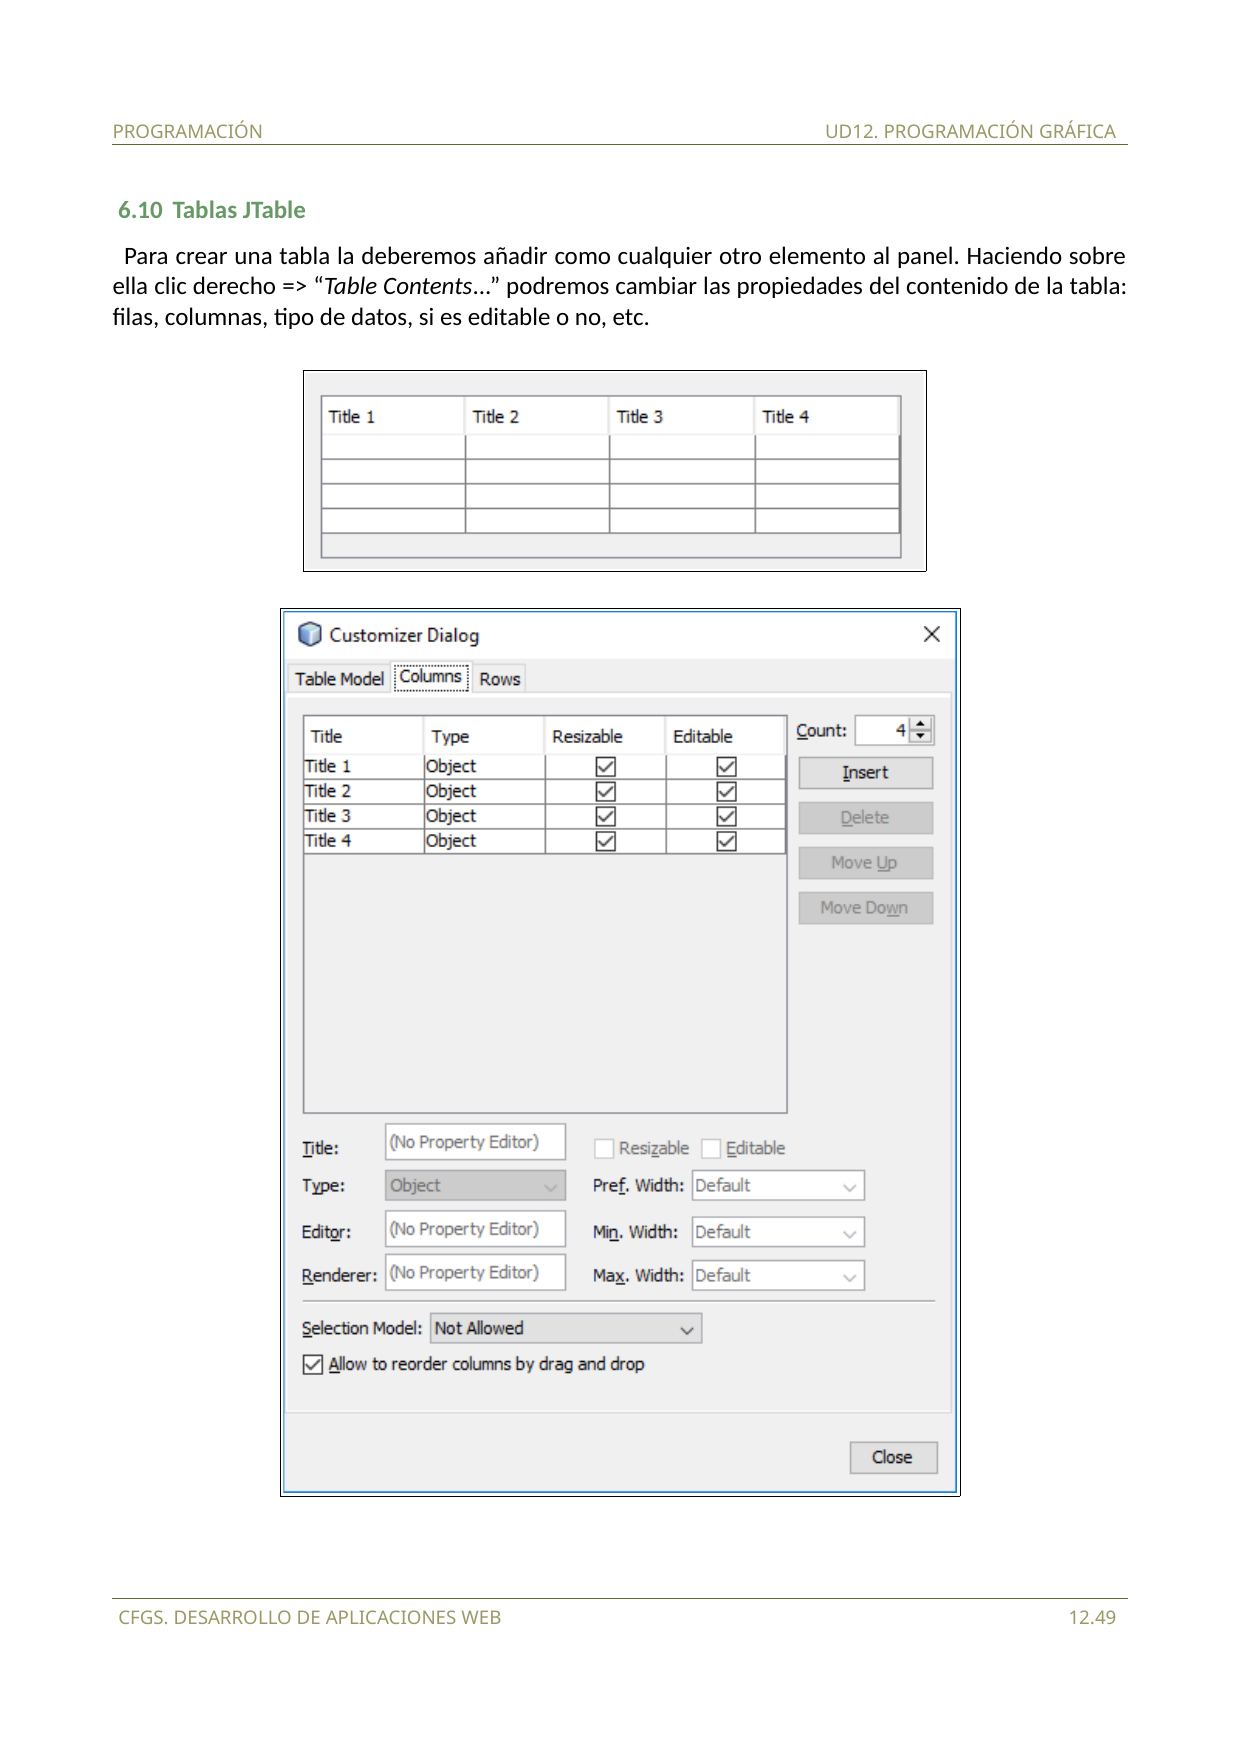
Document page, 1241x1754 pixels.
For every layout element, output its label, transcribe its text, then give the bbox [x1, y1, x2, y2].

picture [283, 611, 957, 1493]
subtitle Tablas JTable [112, 194, 1128, 225]
picture [305, 373, 924, 569]
text Para crear una tabla la deberemos añadir como cualquier otro elemento al panel. Haciendo sobre ella clic derecho => “Table Contents...” podremos cambiar las propiedades del contenido de la tabla: filas, columnas, tipo de datos, si es editable o no, etc. [112, 240, 1128, 331]
